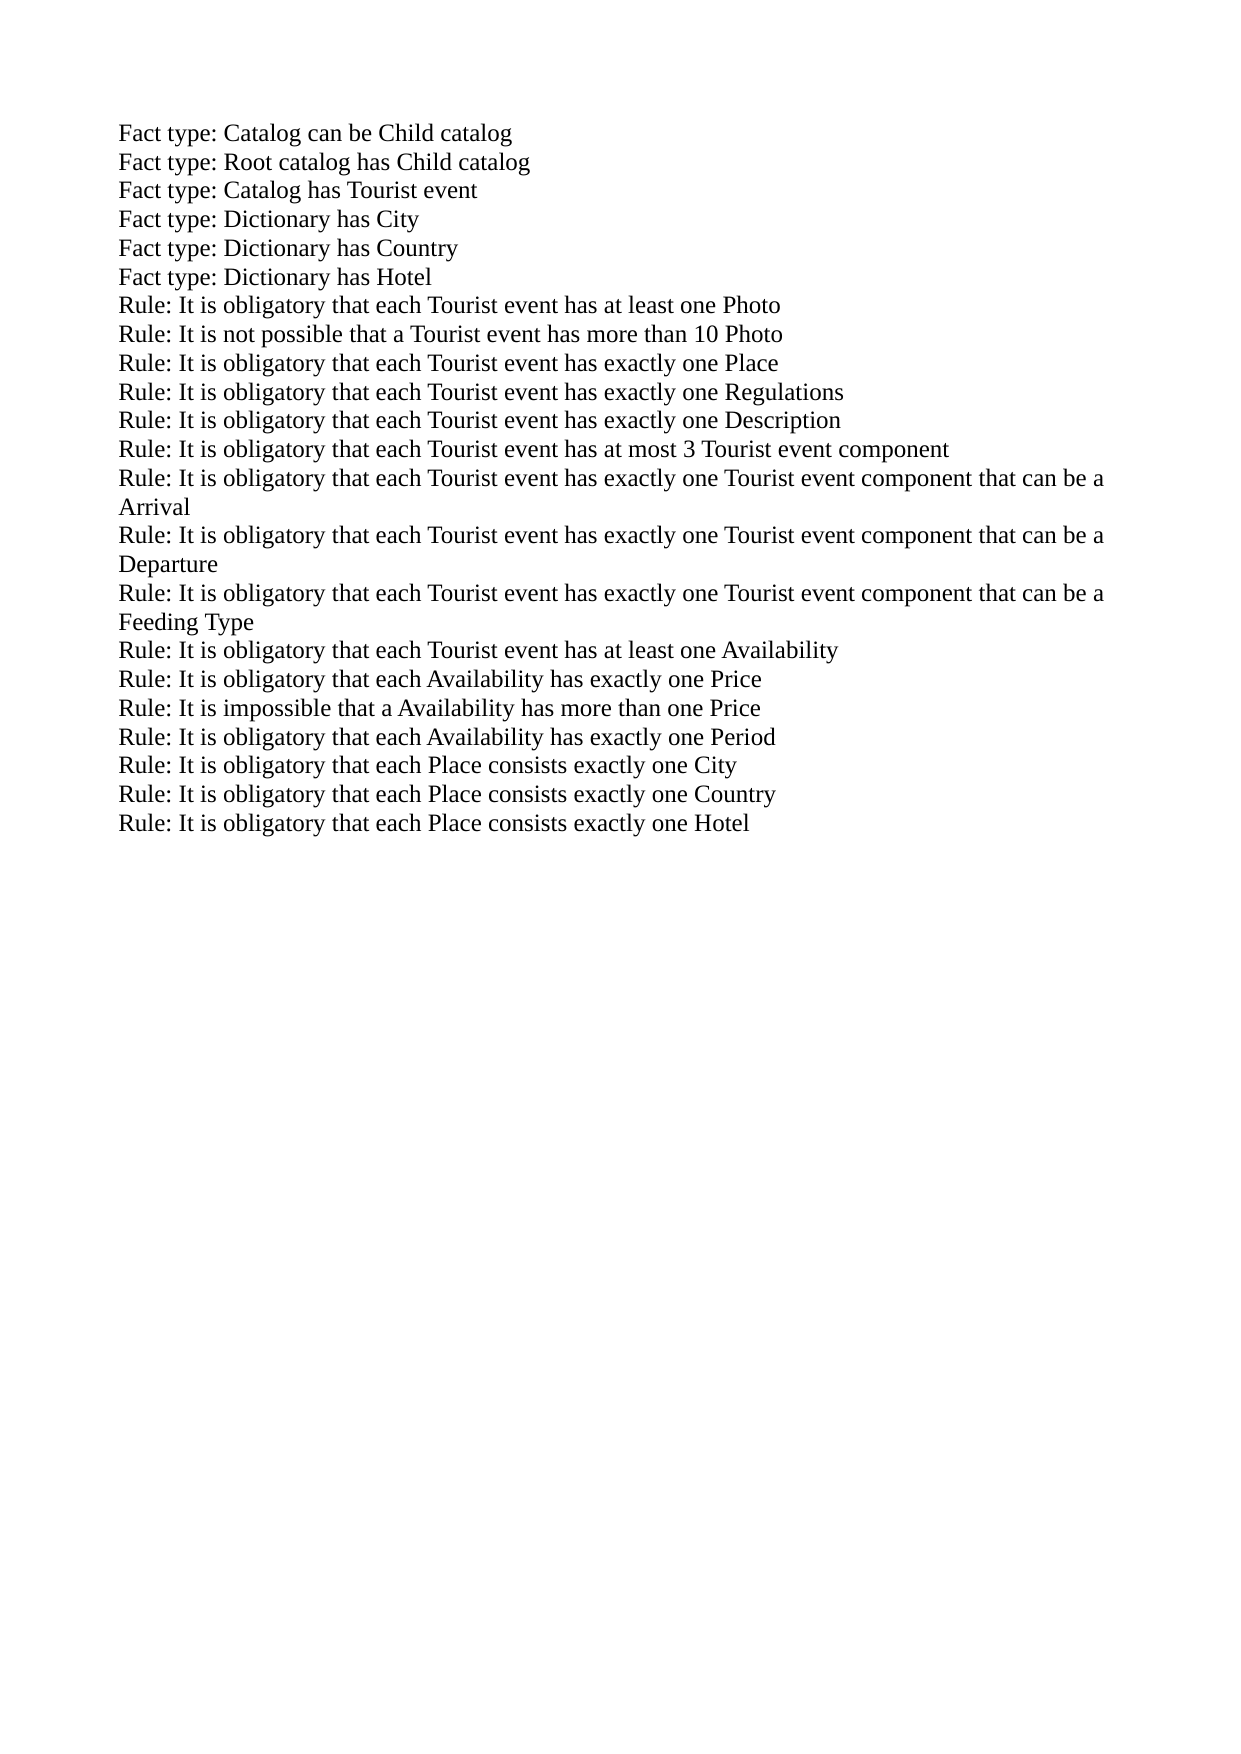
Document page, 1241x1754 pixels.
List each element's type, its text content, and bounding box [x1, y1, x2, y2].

text Rule: It is obligatory that each Tourist event has at least one Photo [118, 291, 1122, 319]
text Fact type: Catalog can be Child catalog [118, 118, 1122, 147]
text Fact type: Dictionary has Country [118, 233, 1122, 262]
text Rule: It is obligatory that each Tourist event has exactly one Place [118, 348, 1122, 377]
text Rule: It is obligatory that each Tourist event has exactly one Description [118, 406, 1122, 434]
text Rule: It is obligatory that each Place consists exactly one City [118, 751, 1122, 779]
text Fact type: Catalog has Tourist event [118, 176, 1122, 204]
text Rule: It is obligatory that each Tourist event has at most 3 Tourist event component [118, 434, 1122, 463]
text Rule: It is obligatory that each Place consists exactly one Country [118, 779, 1122, 808]
text Rule: It is obligatory that each Tourist event has at least one Availability [118, 636, 1122, 664]
text Fact type: Dictionary has Hotel [118, 262, 1122, 291]
text Fact type: Dictionary has City [118, 204, 1122, 233]
text Rule: It is obligatory that each Place consists exactly one Hotel [118, 808, 1122, 837]
text Rule: It is obligatory that each Availability has exactly one Price [118, 664, 1122, 693]
text Rule: It is not possible that a Tourist event has more than 10 Photo [118, 319, 1122, 348]
text Rule: It is obligatory that each Tourist event has exactly one Tourist event component that can be a Feeding Type [118, 578, 1122, 636]
text Rule: It is impossible that a Availability has more than one Price [118, 693, 1122, 722]
text Fact type: Root catalog has Child catalog [118, 147, 1122, 176]
text Rule: It is obligatory that each Availability has exactly one Period [118, 722, 1122, 751]
text Rule: It is obligatory that each Tourist event has exactly one Tourist event component that can be a Arrival [118, 463, 1122, 521]
text Rule: It is obligatory that each Tourist event has exactly one Tourist event component that can be a Departure [118, 521, 1122, 578]
text Rule: It is obligatory that each Tourist event has exactly one Regulations [118, 377, 1122, 406]
